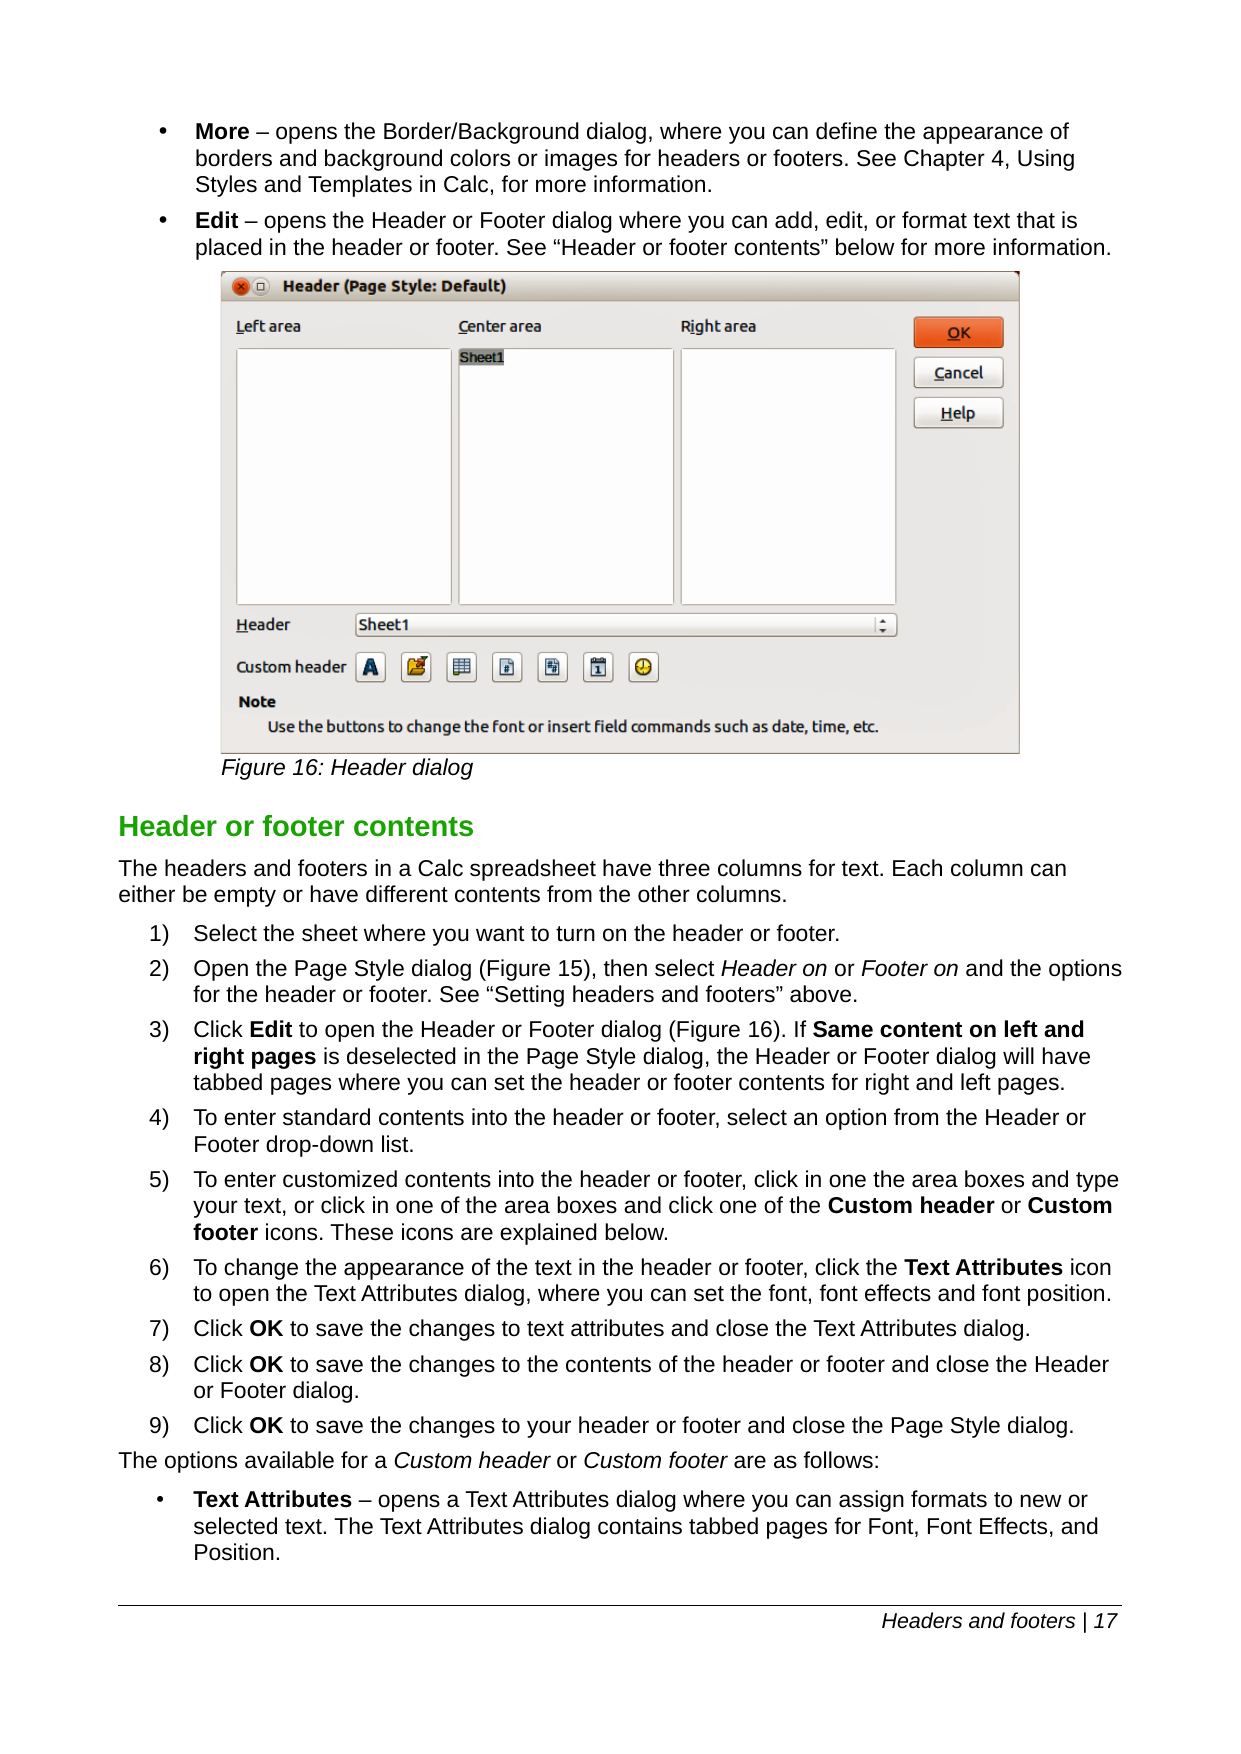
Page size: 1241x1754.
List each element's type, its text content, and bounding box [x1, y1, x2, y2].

text The headers and footers in a Calc spreadsheet have three columns for text. Each column can either be empty or have different contents from the other columns. [118, 854, 1122, 907]
list Click OK to save the changes to text attributes and close the Text Attributes dialog. [169, 1315, 1122, 1342]
list More – opens the Border/Background dialog, where you can define the appearance of borders and background colors or images for headers or footers. See Chapter 4, Using Styles and Templates in Calc, for more information. [156, 118, 1122, 198]
list Click OK to save the changes to the contents of the header or footer and close the Header or Footer dialog. [169, 1351, 1122, 1403]
text Figure 16: Header dialog [221, 754, 1019, 780]
list To change the appearance of the text in the header or footer, click the Text Attributes icon to open the Text Attributes dialog, where you can set the font, font effects and font position. [169, 1254, 1122, 1307]
list Open the Page Style dialog (Figure 15), then select Header on or Footer on and the options for the header or footer. See “Setting headers and footers” above. [169, 955, 1122, 1008]
picture [220, 271, 1020, 754]
list Select the sheet where you want to turn on the header or footer. [169, 920, 1122, 946]
list To enter standard contents into the header or footer, select an option from the Header or Footer drop-down list. [169, 1104, 1122, 1157]
list Edit – opens the Header or Footer dialog where you can add, edit, or format text that is placed in the header or footer. See “Header or footer contents” below for more information. [156, 207, 1122, 260]
text The options available for a Custom header or Custom footer are as follows: [118, 1447, 1122, 1474]
list Click Edit to open the Header or Footer dialog (Figure 16). If Same content on left and right pages is deselected in the Page Style dialog, the Header or Footer dialog will have tabbed pages where you can set the header or footer contents for right and left pages. [169, 1016, 1122, 1096]
list Click OK to save the changes to your header or footer and close the Page Style dialog. [169, 1412, 1122, 1438]
list Text Attributes – opens a Text Attributes dialog where you can assign formats to new or selected text. The Text Attributes dialog contains tabbed pages for Font, Font Effects, and Position. [156, 1486, 1122, 1565]
subtitle Header or footer contents [118, 809, 1122, 843]
list To enter customized contents into the header or footer, click in one the area boxes and type your text, or click in one of the area boxes and click one of the Custom header or Custom footer icons. These icons are explained below. [169, 1166, 1122, 1245]
